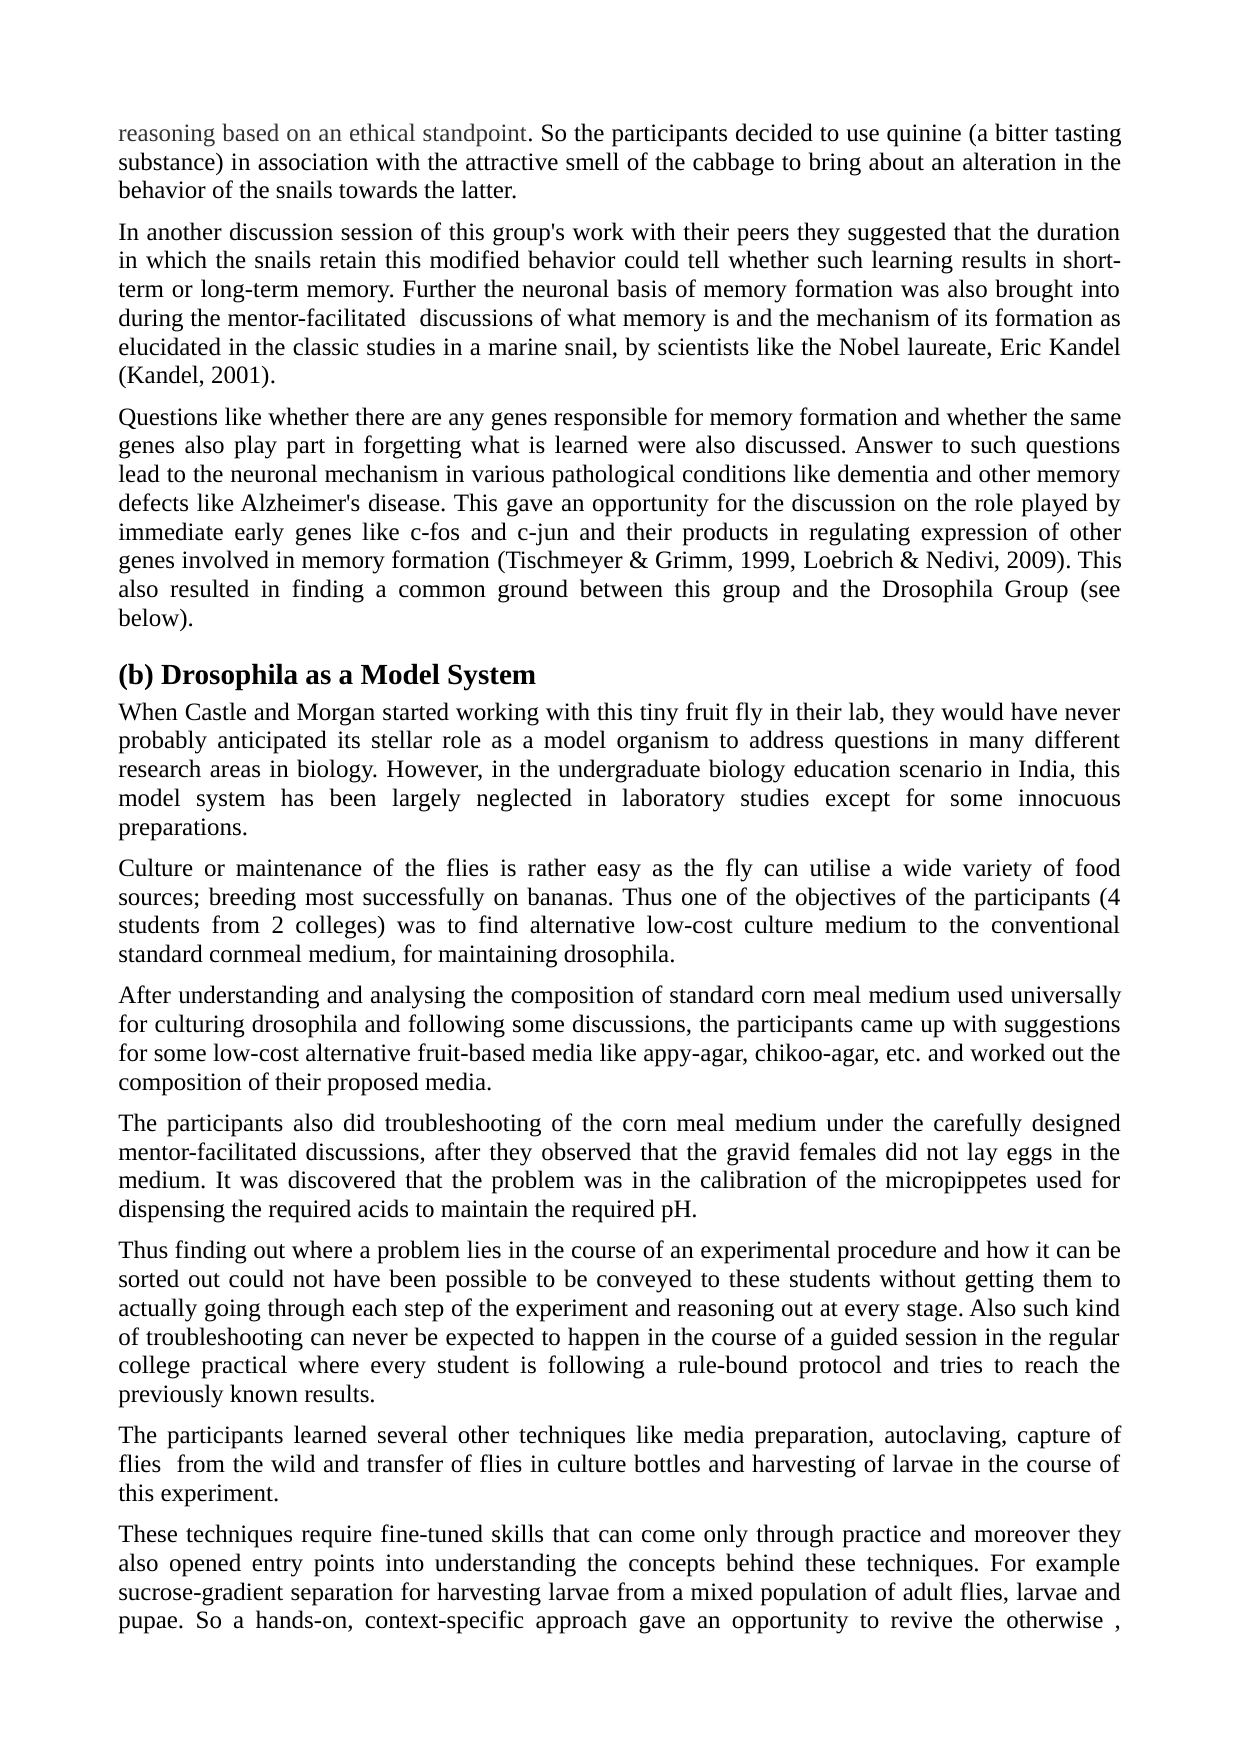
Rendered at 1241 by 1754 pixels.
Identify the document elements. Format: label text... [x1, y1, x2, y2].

text reasoning based on an ethical standpoint. So the participants decided to use quinine (a bitter tasting substance) in association with the attractive smell of the cabbage to bring about an alteration in the behavior of the snails towards the latter. [118, 118, 1122, 204]
text The participants also did troubleshooting of the corn meal medium under the carefully designed mentor-facilitated discussions, after they observed that the gravid females did not lay eggs in the medium. It was discovered that the problem was in the calibration of the micropippetes used for dispensing the required acids to maintain the required pH. [118, 1108, 1122, 1223]
text The participants learned several other techniques like media preparation, autoclaving, capture of flies from the wild and transfer of flies in culture bottles and harvesting of larvae in the course of this experiment. [118, 1420, 1122, 1507]
subtitle (b) Drosophila as a Model System [118, 657, 1122, 690]
text After understanding and analysing the composition of standard corn meal medium used universally for culturing drosophila and following some discussions, the participants came up with suggestions for some low-cost alternative fruit-based media like appy-agar, chikoo-agar, etc. and worked out the composition of their proposed media. [118, 980, 1122, 1095]
text Culture or maintenance of the flies is rather easy as the fly can utilise a wide variety of food sources; breeding most successfully on bananas. Thus one of the objectives of the participants (4 students from 2 colleges) was to find alternative low-cost culture medium to the conventional standard cornmeal medium, for maintaining drosophila. [118, 853, 1122, 968]
text When Castle and Morgan started working with this tiny fruit fly in their lab, they would have never probably anticipated its stellar role as a model organism to address questions in many different research areas in biology. However, in the undergraduate biology education scenario in India, this model system has been largely neglected in laboratory studies except for some innocuous preparations. [118, 697, 1122, 840]
text In another discussion session of this group's work with their peers they suggested that the duration in which the snails retain this modified behavior could tell whether such learning results in short-term or long-term memory. Further the neuronal basis of memory formation was also brought into during the mentor-facilitated discussions of what memory is and the mechanism of its formation as elucidated in the classic studies in a marine snail, by scientists like the Nobel laureate, Eric Kandel (Kandel, 2001). [118, 217, 1122, 389]
text Thus finding out where a problem lies in the course of an experimental procedure and how it can be sorted out could not have been possible to be conveyed to these students without getting them to actually going through each step of the experiment and reasoning out at every stage. Also such kind of troubleshooting can never be expected to happen in the course of a guided session in the regular college practical where every student is following a rule-bound protocol and tries to reach the previously known results. [118, 1235, 1122, 1408]
text Questions like whether there are any genes responsible for memory formation and whether the same genes also play part in forgetting what is learned were also discussed. Answer to such questions lead to the neuronal mechanism in various pathological conditions like dementia and other memory defects like Alzheimer's disease. This gave an opportunity for the discussion on the role played by immediate early genes like c-fos and c-jun and their products in regulating expression of other genes involved in memory formation (Tischmeyer & Grimm, 1999, Loebrich & Nedivi, 2009). This also resulted in finding a common ground between this group and the Drosophila Group (see below). [118, 402, 1122, 632]
text These techniques require fine-tuned skills that can come only through practice and moreover they also opened entry points into understanding the concepts behind these techniques. For example sucrose-gradient separation for harvesting larvae from a mixed population of adult flies, larvae and pupae. So a hands-on, context-specific approach gave an opportunity to revive the otherwise , [118, 1519, 1122, 1634]
